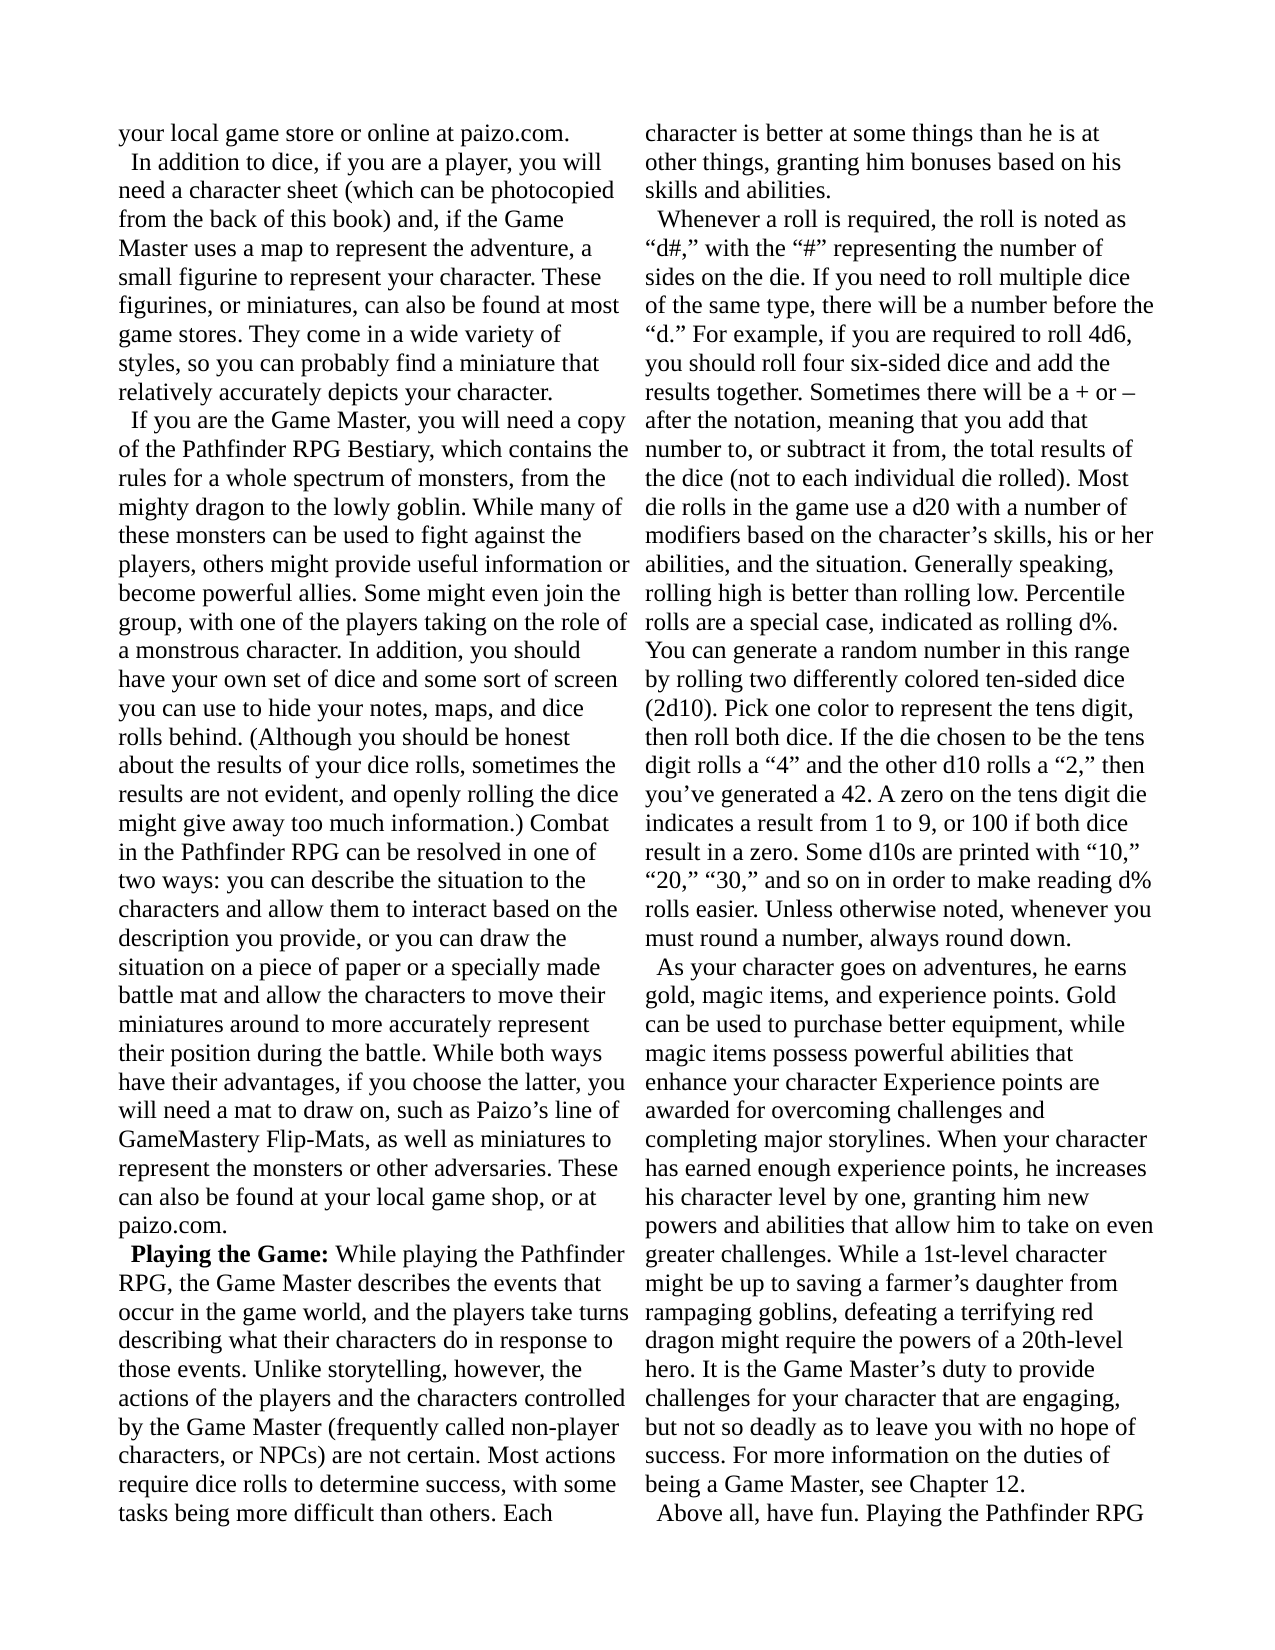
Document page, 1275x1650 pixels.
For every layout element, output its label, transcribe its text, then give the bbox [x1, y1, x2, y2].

text Whenever a roll is required, the roll is noted as “d#,” with the “#” representing the number of sides on the die. If you need to roll multiple dice of the same type, there will be a number before the “d.” For example, if you are required to roll 4d6, you should roll four six-sided dice and add the results together. Sometimes there will be a + or – after the notation, meaning that you add that number to, or subtract it from, the total results of the dice (not to each individual die rolled). Most die rolls in the game use a d20 with a number of modifiers based on the character’s skills, his or her abilities, and the situation. Generally speaking, rolling high is better than rolling low. Percentile rolls are a special case, indicated as rolling d%. You can generate a random number in this range by rolling two differently colored ten-sided dice (2d10). Pick one color to represent the tens digit, then roll both dice. If the die chosen to be the tens digit rolls a “4” and the other d10 rolls a “2,” then you’ve generated a 42. A zero on the tens digit die indicates a result from 1 to 9, or 100 if both dice result in a zero. Some d10s are printed with “10,” “20,” “30,” and so on in order to make reading d% rolls easier. Unless otherwise noted, whenever you must round a number, always round down. [645, 204, 1157, 952]
text Above all, have fun. Playing the Pathfinder RPG [645, 1498, 1157, 1527]
text character is better at some things than he is at other things, granting him bonuses based on his skills and abilities. [645, 118, 1157, 204]
text In addition to dice, if you are a player, you will need a character sheet (which can be photocopied from the back of this book) and, if the Game Master uses a map to represent the adventure, a small figurine to represent your character. These figurines, or miniatures, can also be found at most game stores. They come in a wide variety of styles, so you can probably find a miniature that relatively accurately depicts your character. [118, 147, 630, 406]
text Playing the Game: While playing the Pathfinder RPG, the Game Master describes the events that occur in the game world, and the players take turns describing what their characters do in response to those events. Unlike storytelling, however, the actions of the players and the characters controlled by the Game Master (frequently called non-player characters, or NPCs) are not certain. Most actions require dice rolls to determine success, with some tasks being more difficult than others. Each [118, 1239, 630, 1527]
text your local game store or online at paizo.com. [118, 118, 630, 147]
text As your character goes on adventures, he earns gold, magic items, and experience points. Gold can be used to purchase better equipment, while magic items possess powerful abilities that enhance your character Experience points are awarded for overcoming challenges and completing major storylines. When your character has earned enough experience points, he increases his character level by one, granting him new powers and abilities that allow him to take on even greater challenges. While a 1st-level character might be up to saving a farmer’s daughter from rampaging goblins, defeating a terrifying red dragon might require the powers of a 20th-level hero. It is the Game Master’s duty to provide challenges for your character that are engaging, but not so deadly as to leave you with no hope of success. For more information on the duties of being a Game Master, see Chapter 12. [645, 952, 1157, 1498]
text If you are the Game Master, you will need a copy of the Pathfinder RPG Bestiary, which contains the rules for a whole spectrum of monsters, from the mighty dragon to the lowly goblin. While many of these monsters can be used to fight against the players, others might provide useful information or become powerful allies. Some might even join the group, with one of the players taking on the role of a monstrous character. In addition, you should have your own set of dice and some sort of screen you can use to hide your notes, maps, and dice rolls behind. (Although you should be honest about the results of your dice rolls, sometimes the results are not evident, and openly rolling the dice might give away too much information.) Combat in the Pathfinder RPG can be resolved in one of two ways: you can describe the situation to the characters and allow them to interact based on the description you provide, or you can draw the situation on a piece of paper or a specially made battle mat and allow the characters to move their miniatures around to more accurately represent their position during the battle. While both ways have their advantages, if you choose the latter, you will need a mat to draw on, such as Paizo’s line of GameMastery Flip-Mats, as well as miniatures to represent the monsters or other adversaries. These can also be found at your local game shop, or at paizo.com. [118, 406, 630, 1239]
